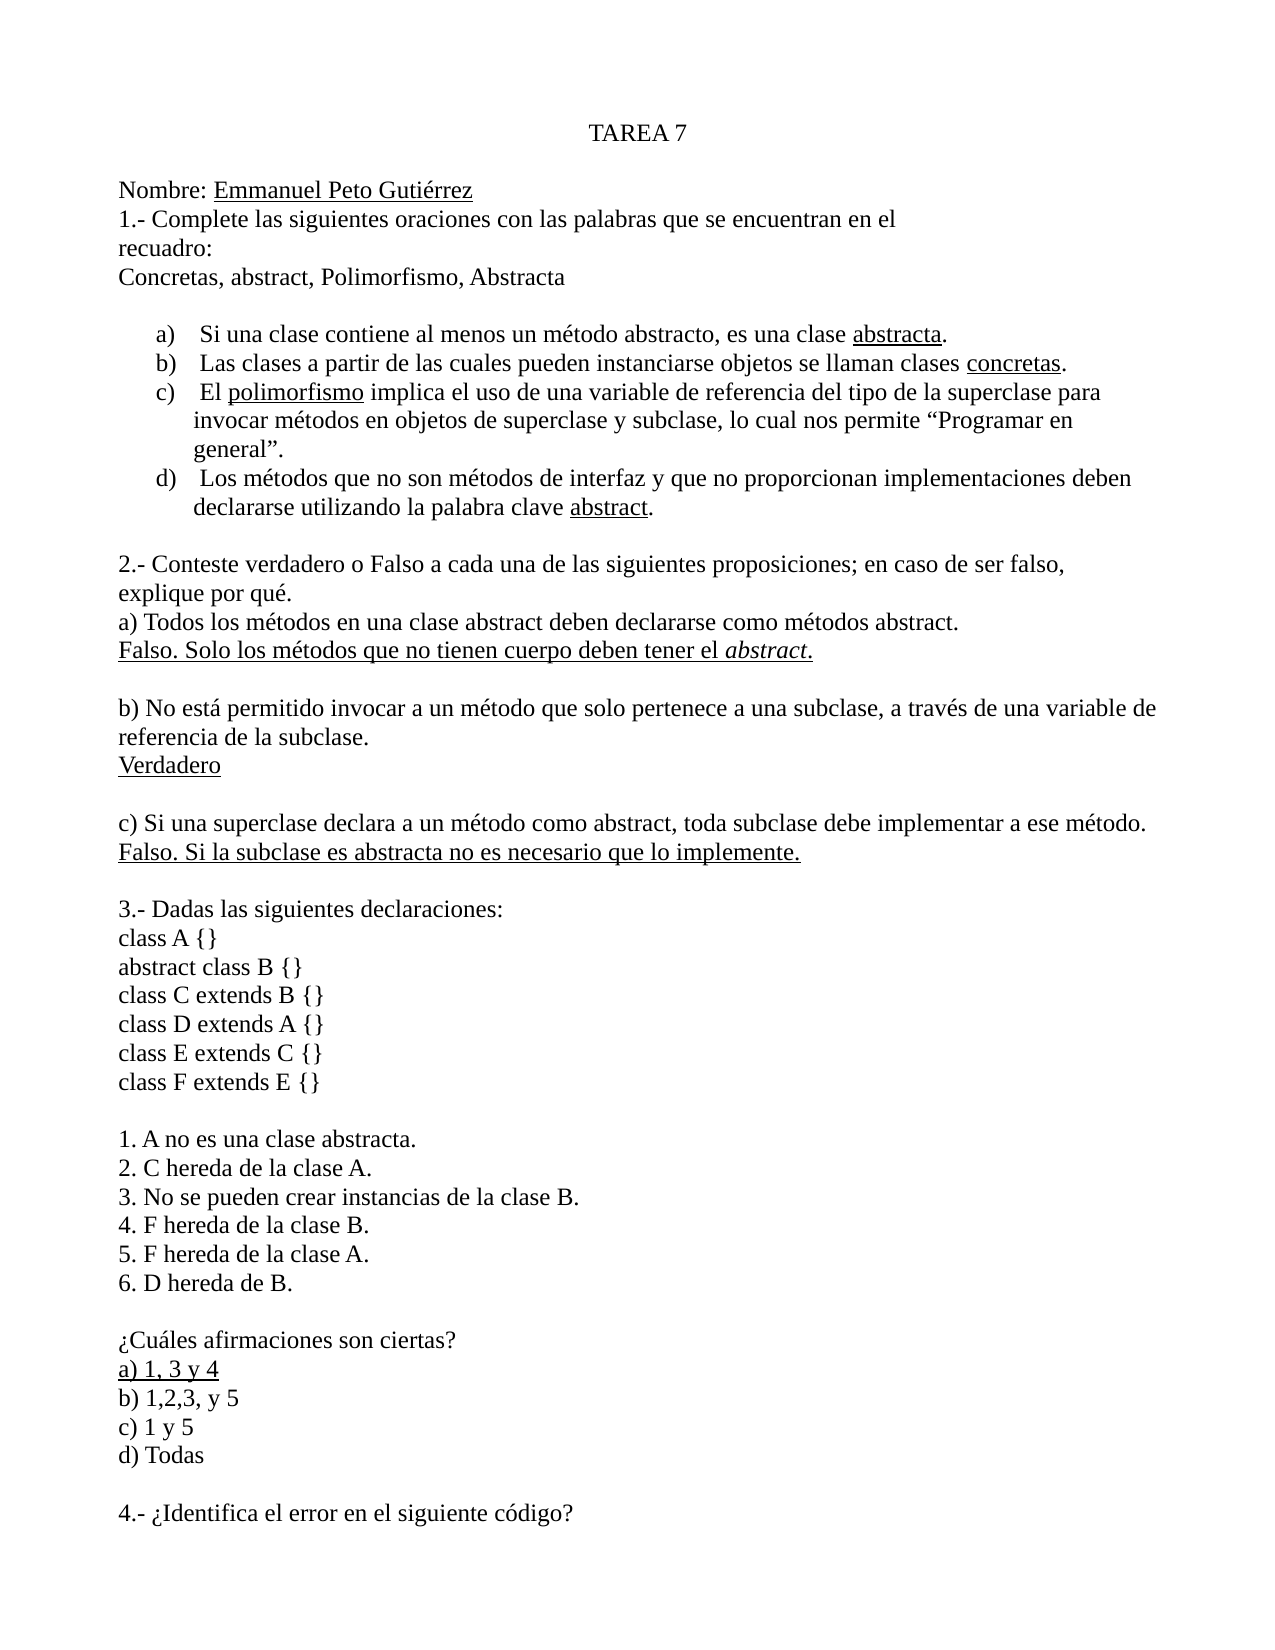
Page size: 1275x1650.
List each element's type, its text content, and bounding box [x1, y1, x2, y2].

text Falso. Solo los métodos que no tienen cuerpo deben tener el abstract. [118, 636, 1157, 664]
text class A {} [118, 923, 1157, 952]
text Falso. Si la subclase es abstracta no es necesario que lo implemente. [118, 837, 1157, 866]
text Verdadero [118, 751, 1157, 779]
text 6. D hereda de B. [118, 1268, 1157, 1297]
text 1.- Complete las siguientes oraciones con las palabras que se encuentran en el [118, 204, 1157, 233]
list Las clases a partir de las cuales pueden instanciarse objetos se llaman clases concretas. [156, 348, 1157, 377]
text 4.- ¿Identifica el error en el siguiente código? [118, 1498, 1157, 1527]
text recuadro: [118, 233, 1157, 262]
text ¿Cuáles afirmaciones son ciertas? [118, 1326, 1157, 1354]
text Nombre: Emmanuel Peto Gutiérrez [118, 176, 1157, 204]
text 3.- Dadas las siguientes declaraciones: [118, 894, 1157, 923]
text abstract class B {} [118, 952, 1157, 981]
text b) No está permitido invocar a un método que solo pertenece a una subclase, a través de una variable de referencia de la subclase. [118, 693, 1157, 751]
text TAREA 7 [118, 118, 1157, 147]
text c) Si una superclase declara a un método como abstract, toda subclase debe implementar a ese método. [118, 808, 1157, 837]
text d) Todas [118, 1441, 1157, 1469]
text b) 1,2,3, y 5 [118, 1383, 1157, 1412]
text class D extends A {} [118, 1009, 1157, 1038]
table_header Concretas, abstract, Polimorfismo, Abstracta [118, 262, 1157, 291]
text 3. No se pueden crear instancias de la clase B. [118, 1182, 1157, 1211]
list El polimorfismo implica el uso de una variable de referencia del tipo de la superclase para invocar métodos en objetos de superclase y subclase, lo cual nos permite “Programar en general”. [156, 377, 1157, 463]
text 2. C hereda de la clase A. [118, 1153, 1157, 1182]
text class C extends B {} [118, 981, 1157, 1009]
text class E extends C {} [118, 1038, 1157, 1067]
text a) Todos los métodos en una clase abstract deben declararse como métodos abstract. [118, 607, 1157, 636]
text 1. A no es una clase abstracta. [118, 1124, 1157, 1153]
text 4. F hereda de la clase B. [118, 1211, 1157, 1239]
text 2.- Conteste verdadero o Falso a cada una de las siguientes proposiciones; en caso de ser falso, explique por qué. [118, 549, 1157, 607]
list Si una clase contiene al menos un método abstracto, es una clase abstracta. [156, 319, 1157, 348]
text 5. F hereda de la clase A. [118, 1239, 1157, 1268]
text class F extends E {} [118, 1067, 1157, 1096]
list Los métodos que no son métodos de interfaz y que no proporcionan implementaciones deben declararse utilizando la palabra clave abstract. [156, 463, 1157, 521]
text a) 1, 3 y 4 [118, 1354, 1157, 1383]
text c) 1 y 5 [118, 1412, 1157, 1441]
